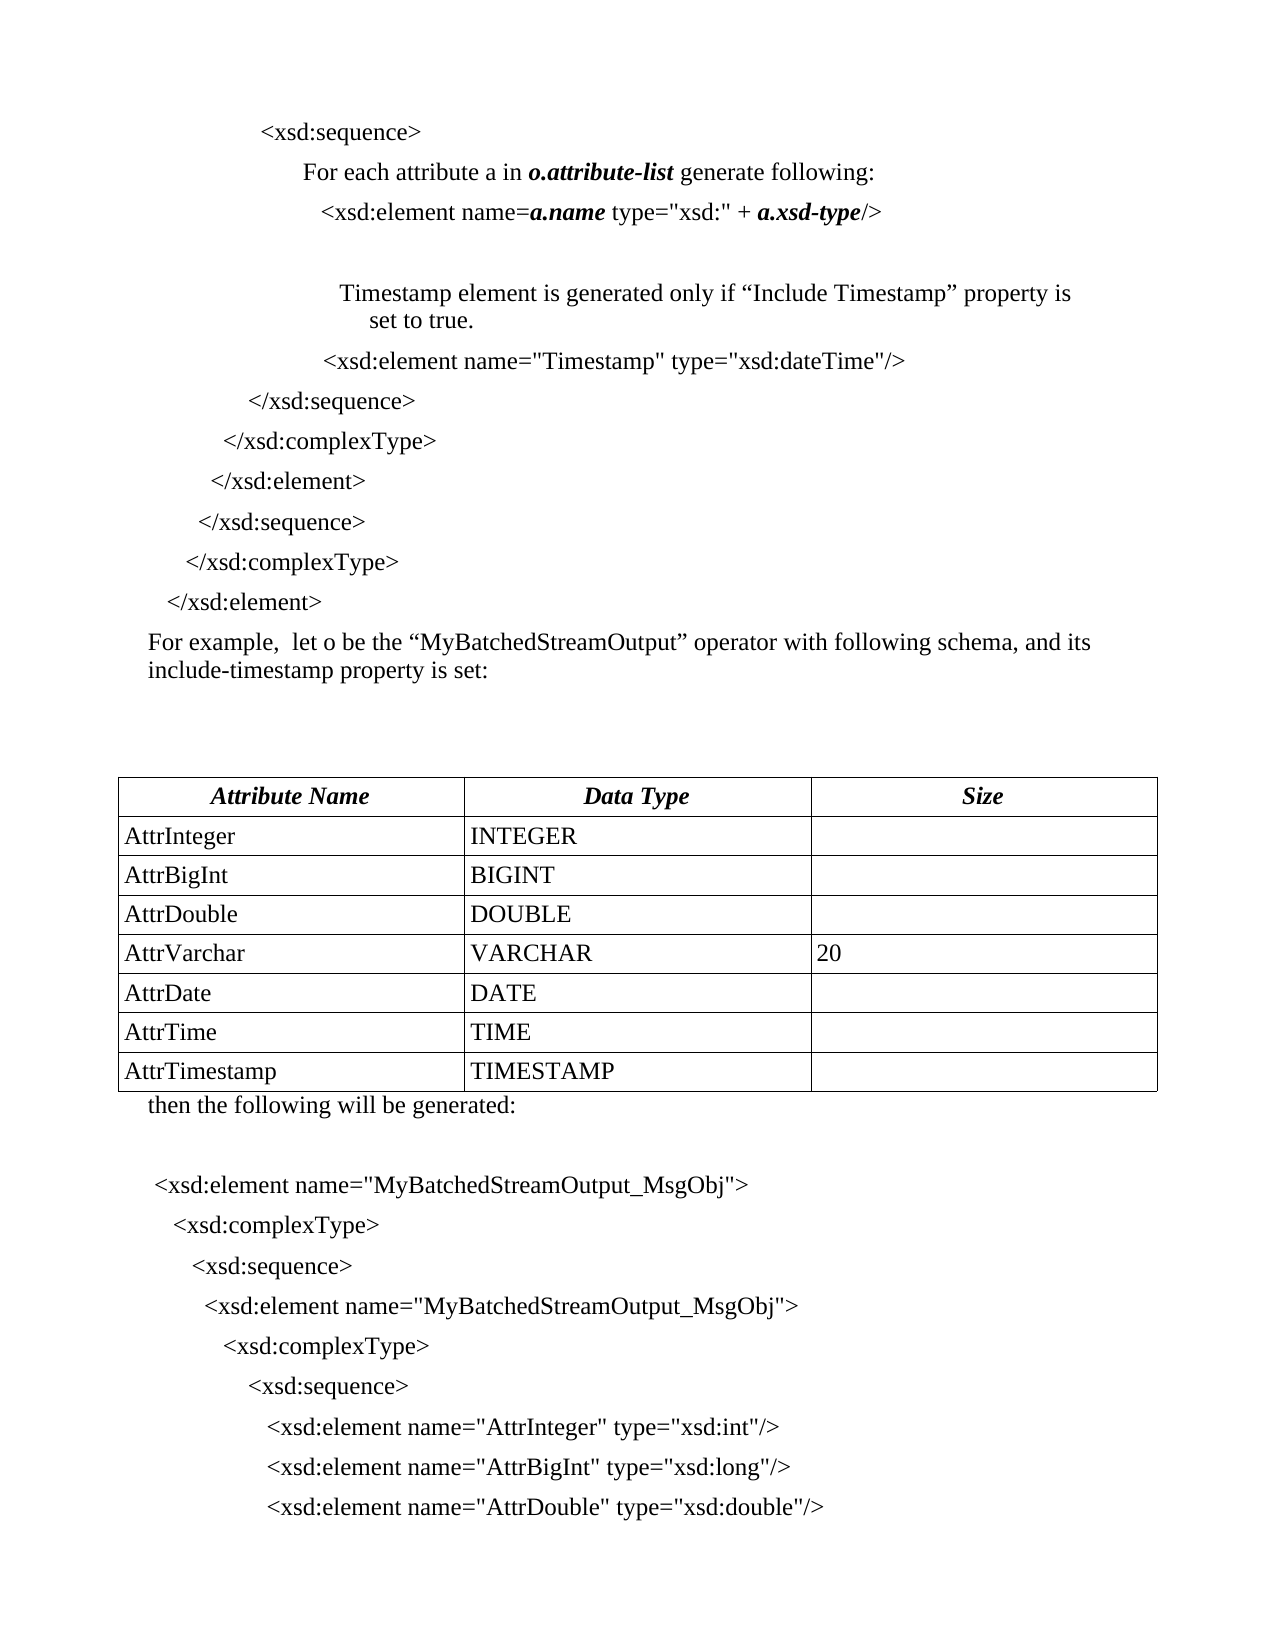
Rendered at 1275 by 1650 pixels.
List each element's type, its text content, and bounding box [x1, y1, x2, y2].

table_cell INTEGER [465, 817, 811, 855]
text </xsd:sequence> [148, 508, 1157, 535]
text <xsd:element name="MyBatchedStreamOutput_MsgObj"> [148, 1171, 1157, 1199]
text For each attribute a in o.attribute-list generate following: [148, 158, 1157, 186]
text then the following will be generated: [148, 1092, 1157, 1119]
table_cell BIGINT [465, 856, 811, 894]
text <xsd:complexType> [148, 1212, 1157, 1239]
table_cell DATE [465, 974, 811, 1012]
table_cell [812, 1013, 1157, 1052]
table_cell AttrVarchar [119, 935, 464, 973]
text <xsd:complexType> [148, 1332, 1157, 1360]
table_cell AttrDouble [119, 896, 464, 934]
table_cell [812, 1053, 1157, 1091]
table_cell [812, 817, 1157, 855]
table_cell [812, 974, 1157, 1012]
text <xsd:sequence> [148, 1252, 1157, 1279]
table_cell [812, 856, 1157, 894]
text </xsd:element> [148, 588, 1157, 616]
text </xsd:sequence> [148, 387, 1157, 415]
text <xsd:element name="MyBatchedStreamOutput_MsgObj"> [148, 1292, 1157, 1320]
text Timestamp element is generated only if “Include Timestamp” property is set to true. [148, 279, 1157, 334]
table_header Attribute Name [119, 778, 464, 816]
text </xsd:complexType> [148, 427, 1157, 455]
table_cell TIMESTAMP [465, 1053, 811, 1091]
table_cell TIME [465, 1013, 811, 1052]
table_cell AttrDate [119, 974, 464, 1012]
text <xsd:sequence> [148, 1372, 1157, 1400]
table_cell 20 [812, 935, 1157, 973]
table_cell VARCHAR [465, 935, 811, 973]
table_cell AttrTime [119, 1013, 464, 1052]
text <xsd:element name="AttrBigInt" type="xsd:long"/> [148, 1453, 1157, 1481]
text </xsd:complexType> [148, 548, 1157, 576]
text <xsd:element name="AttrInteger" type="xsd:int"/> [148, 1413, 1157, 1440]
table_cell [812, 896, 1157, 934]
text <xsd:element name="AttrDouble" type="xsd:double"/> [148, 1493, 1157, 1521]
table_header Data Type [465, 778, 811, 816]
table_cell AttrBigInt [119, 856, 464, 894]
text <xsd:element name="Timestamp" type="xsd:dateTime"/> [148, 347, 1157, 374]
table_cell AttrInteger [119, 817, 464, 855]
text <xsd:element name=a.name type="xsd:" + a.xsd-type/> [148, 198, 1157, 226]
table_cell AttrTimestamp [119, 1053, 464, 1091]
text For example, let o be the “MyBatchedStreamOutput” operator with following schema, and its include-timestamp property is set: [148, 628, 1157, 684]
table_cell DOUBLE [465, 896, 811, 934]
text </xsd:element> [148, 467, 1157, 495]
text <xsd:sequence> [148, 118, 1157, 146]
table_header Size [812, 778, 1157, 816]
